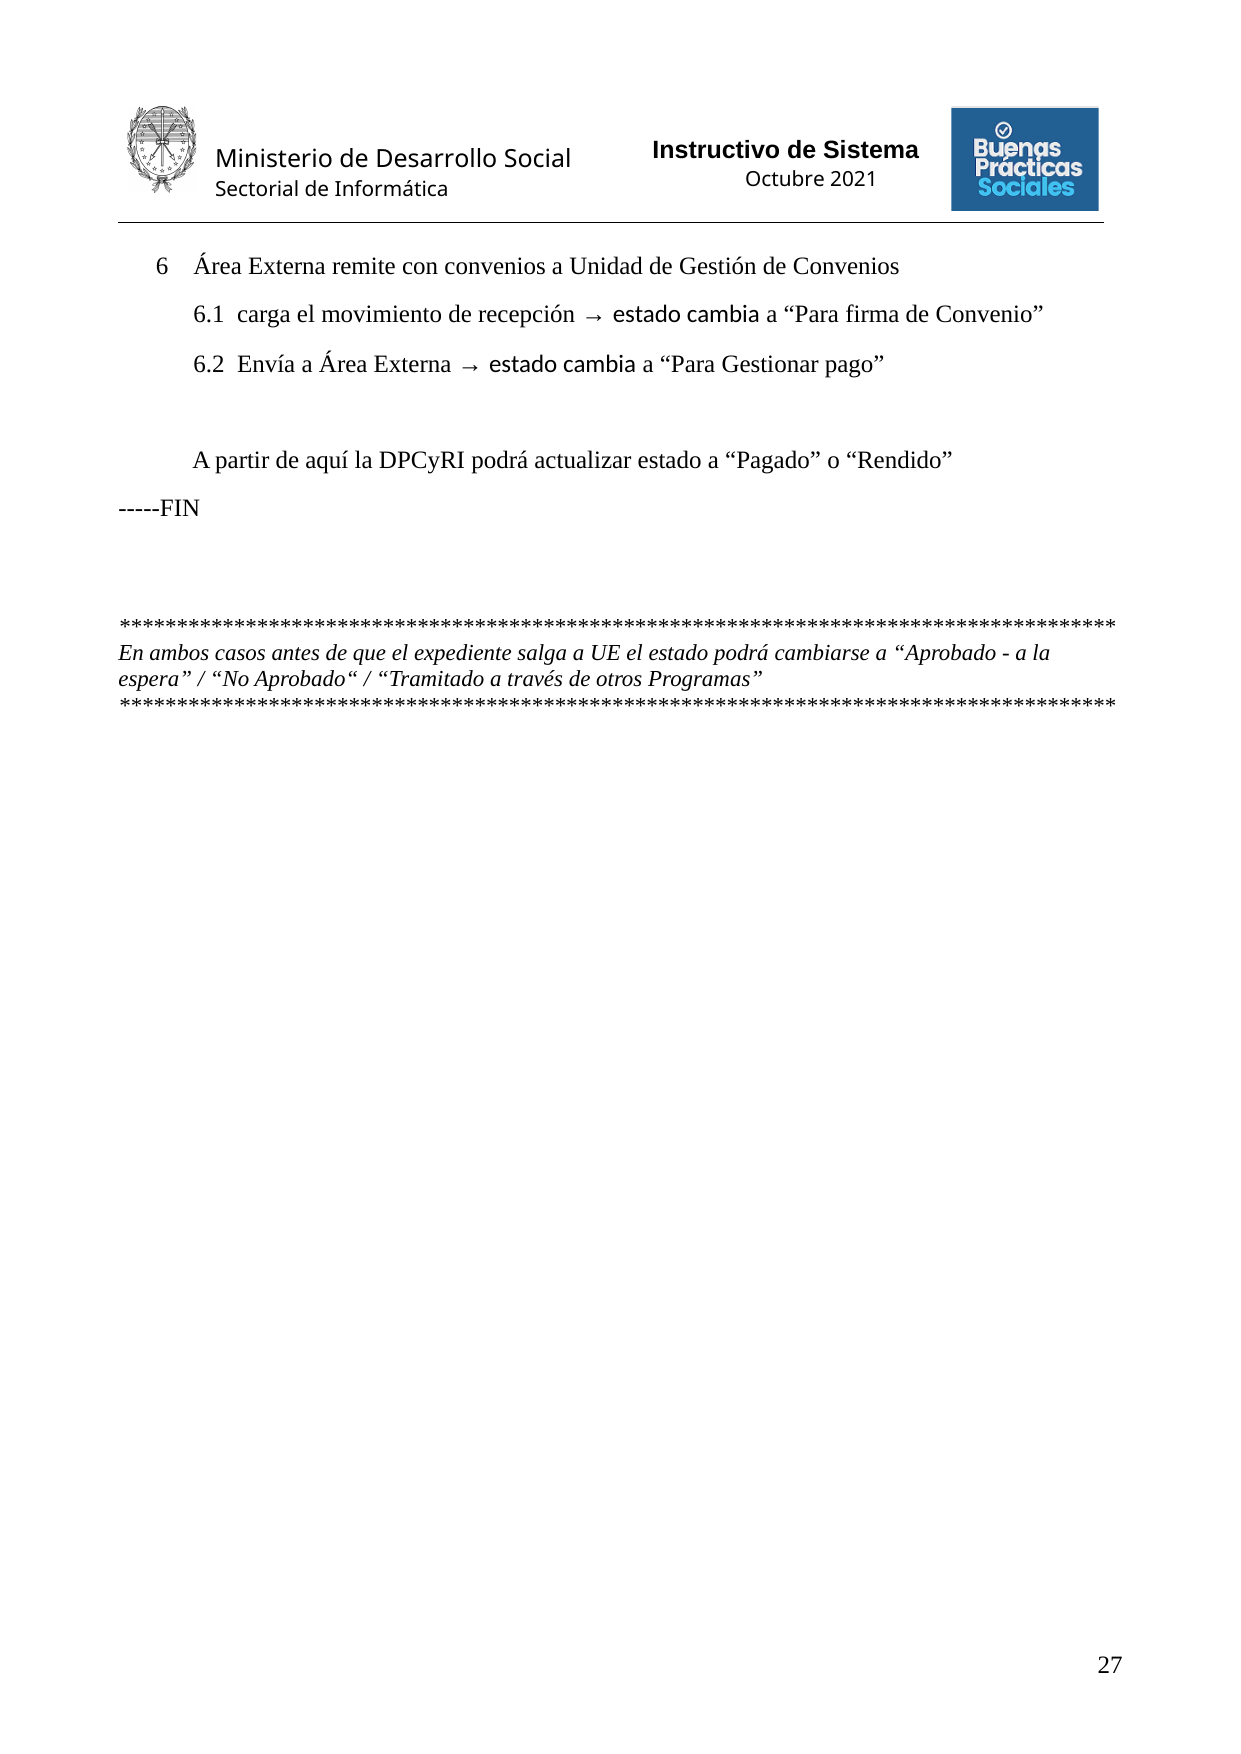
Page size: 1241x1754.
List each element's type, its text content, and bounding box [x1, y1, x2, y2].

list Área Externa remite con convenios a Unidad de Gestión de Convenios [156, 251, 1122, 280]
list carga el movimiento de recepción → estado cambia a “Para firma de Convenio” [193, 299, 1122, 329]
text -----FIN [118, 493, 1122, 522]
text ***************************************************************************************En ambos casos antes de que el expediente salga a UE el estado podrá cambiarse a “Aprobado - a la espera” / “No Aprobado“ / “Tramitado a través de otros Programas” *************************************************************************************** [118, 584, 1122, 718]
picture [127, 106, 197, 193]
text A partir de aquí la DPCyRI podrá actualizar estado a “Pagado” o “Rendido” [118, 446, 1122, 474]
list Envía a Área Externa → estado cambia a “Para Gestionar pago” [193, 348, 1122, 379]
